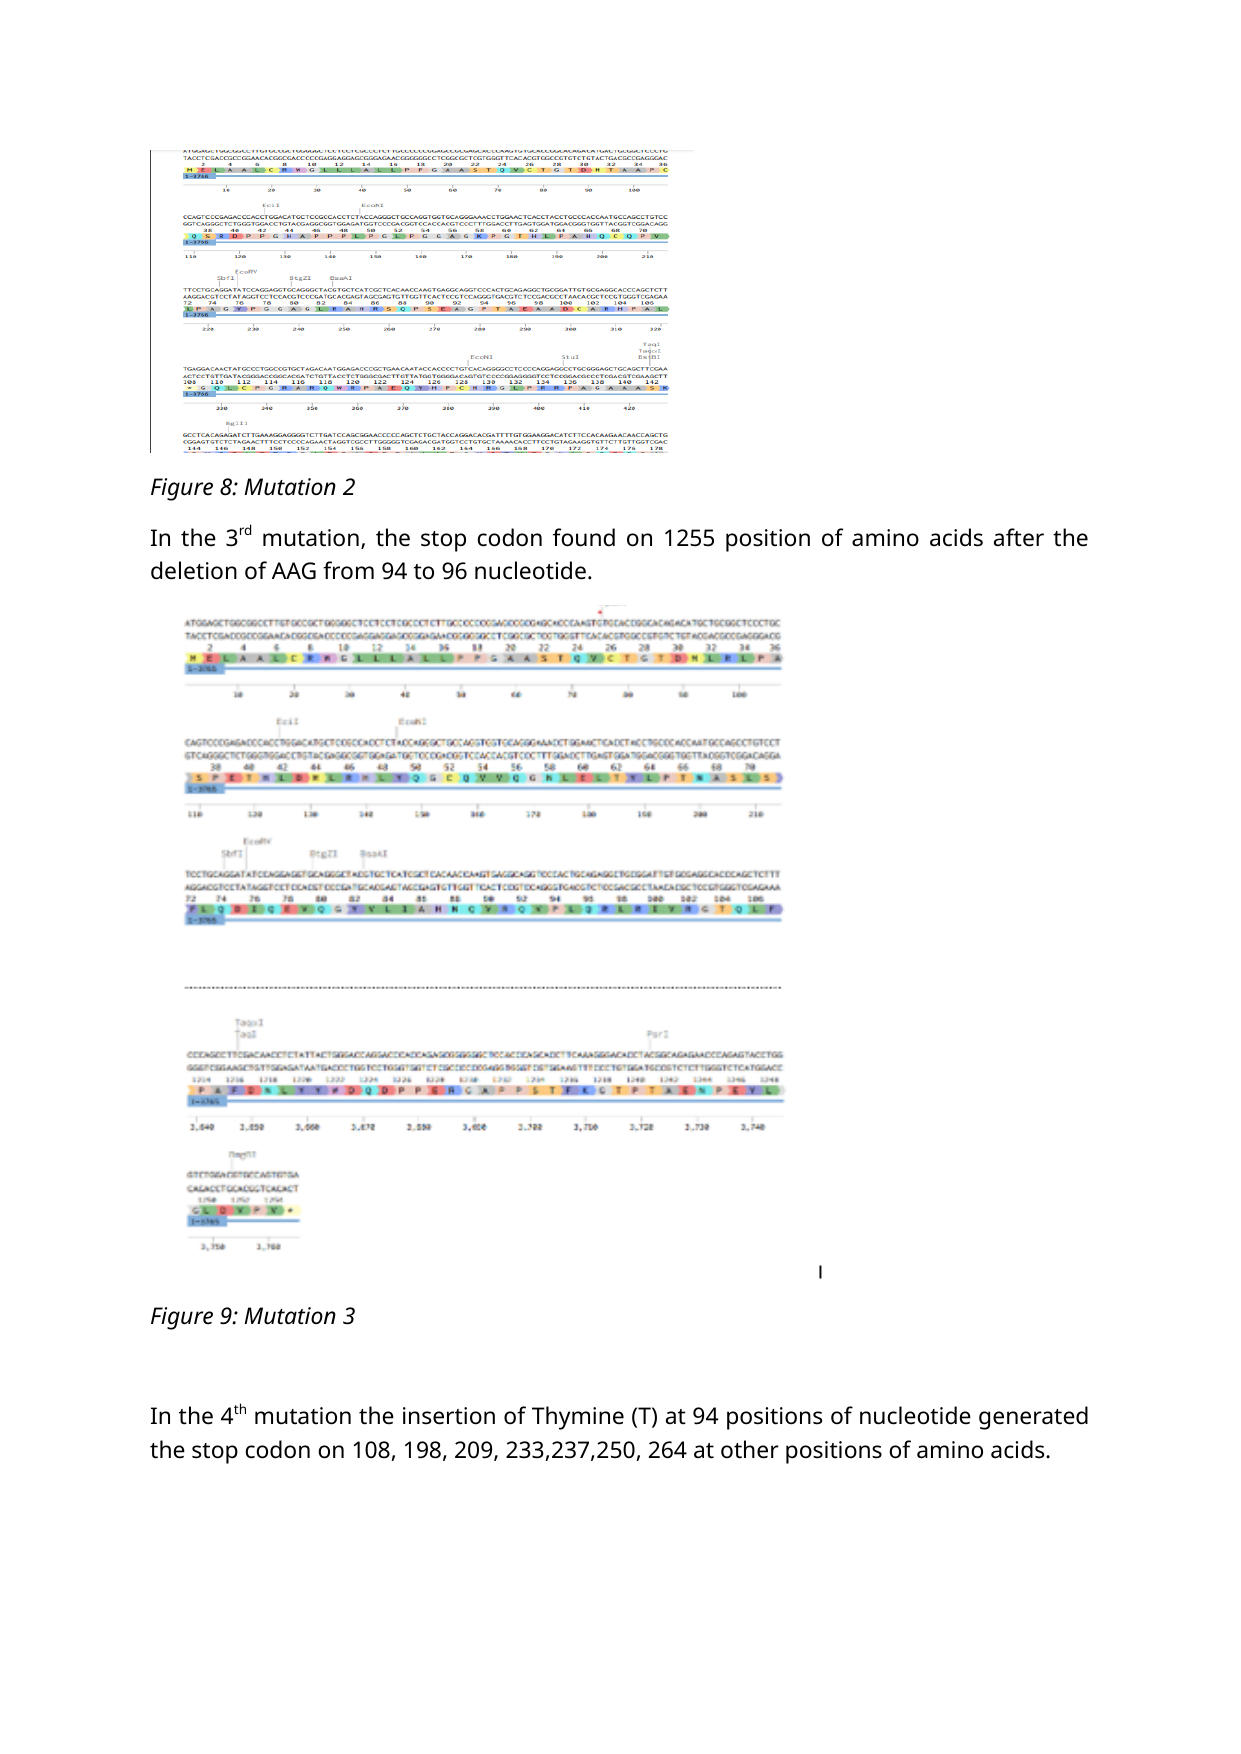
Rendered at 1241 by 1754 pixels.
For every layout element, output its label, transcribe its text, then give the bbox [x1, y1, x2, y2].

text Figure 9: Mutation 3 [150, 1300, 1090, 1331]
text Figure 8: Mutation 2 [150, 471, 1090, 503]
text In the 4th mutation the insertion of Thymine (T) at 94 positions of nucleotide generated the stop codon on 108, 198, 209, 233,237,250, 264 at other positions of amino acids. [150, 1400, 1090, 1465]
text In the 3rd mutation, the stop codon found on 1255 position of amino acids after the deletion of AAG from 94 to 96 nucleotide. [150, 521, 1090, 586]
